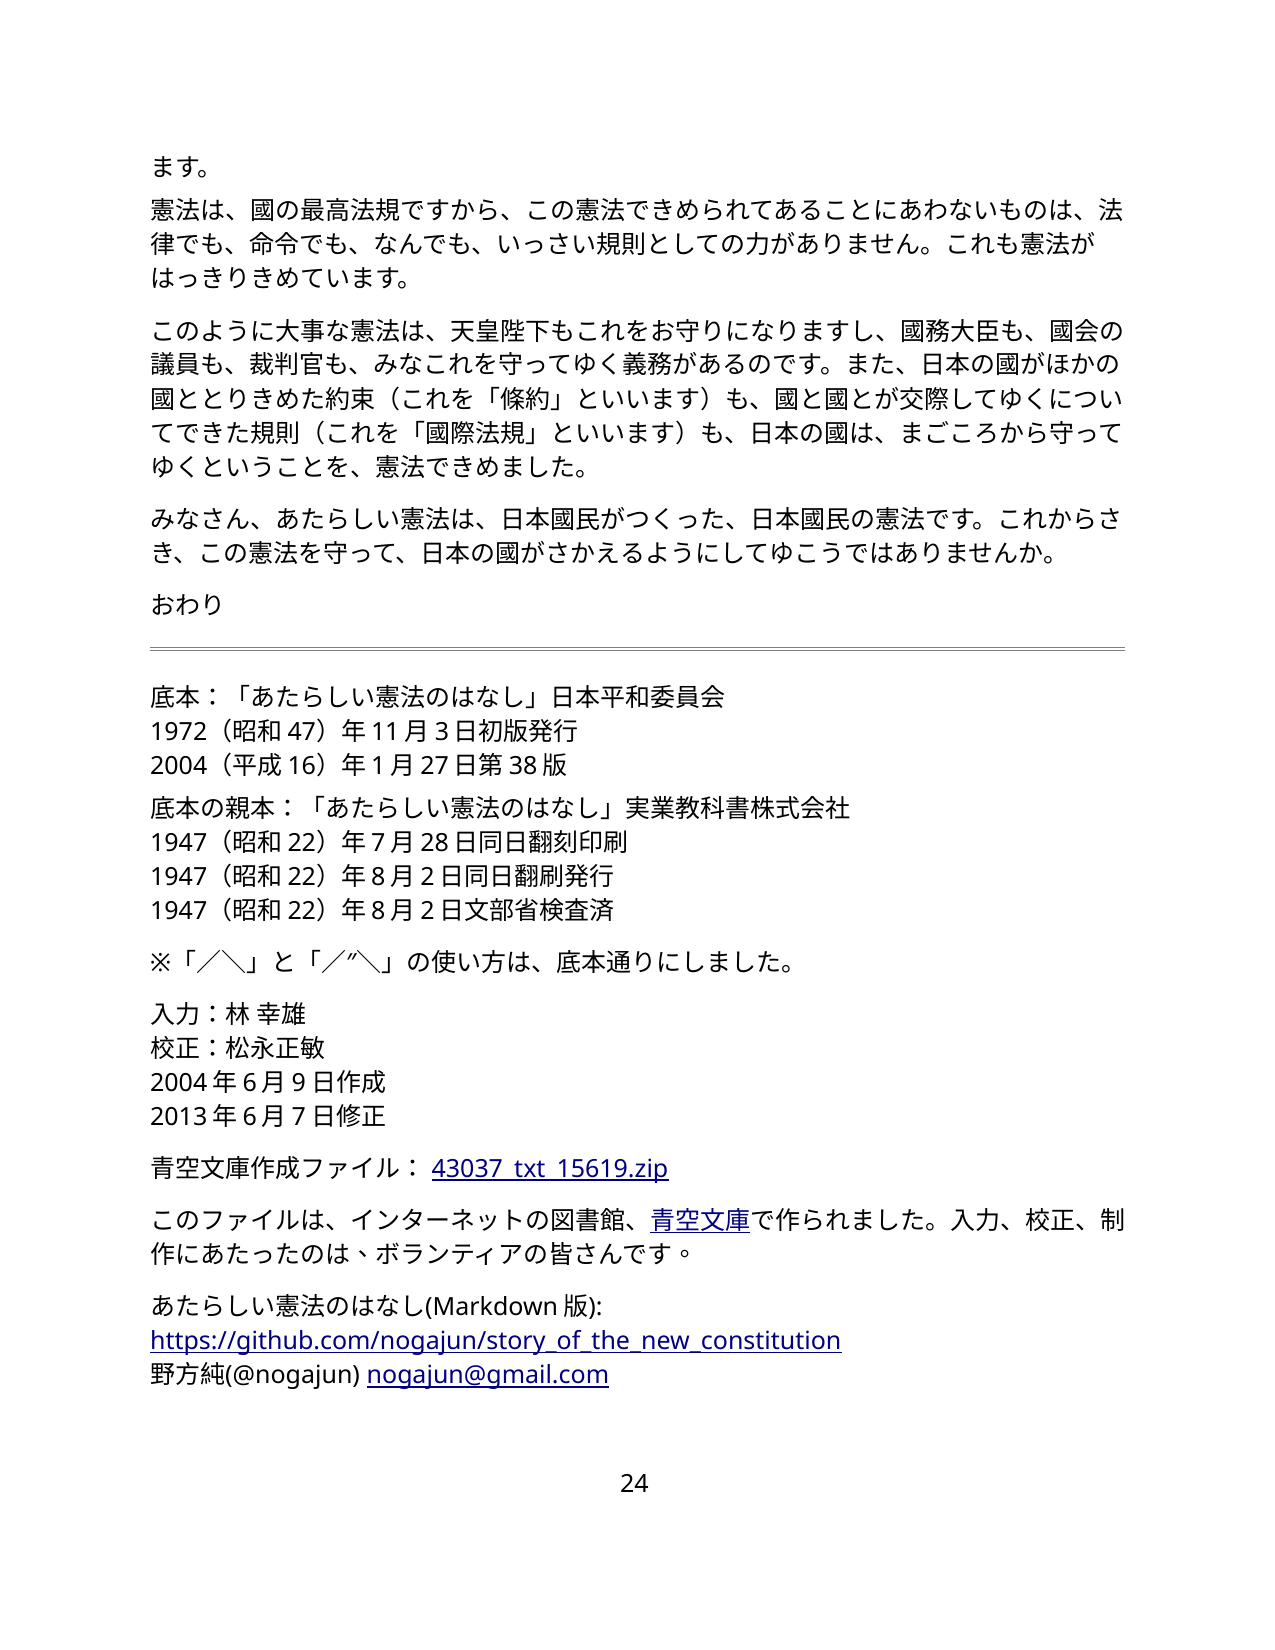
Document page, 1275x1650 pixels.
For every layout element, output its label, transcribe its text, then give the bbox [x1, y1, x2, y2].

text このファイルは、インターネットの図書館、青空文庫で作られました。入力、校正、制作にあたったのは、ボランティアの皆さんです。 [150, 1203, 1125, 1271]
text 底本の親本：「あたらしい憲法のはなし」実業教科書株式会社 1947（昭和22）年7月28日同日翻刻印刷 1947（昭和22）年8月2日同日翻刷発行 1947（昭和22）年8月2日文部省検査済 [150, 790, 1125, 927]
text 底本：「あたらしい憲法のはなし」日本平和委員会 1972（昭和47）年11月3日初版発行 2004（平成16）年1月27日第38版 [150, 679, 1125, 781]
text おわり [150, 587, 1125, 621]
text 青空文庫作成ファイル： 43037_txt_15619.zip [150, 1151, 1125, 1185]
text 憲法は、國の最高法規ですから、この憲法できめられてあることにあわないものは、法律でも、命令でも、なんでも、いっさい規則としての力がありません。これも憲法がはっきりきめています。 [150, 193, 1125, 295]
text あたらしい憲法のはなし(Markdown版): https://github.com/nogajun/story_of_the_new_constitution 野方純(@nogajun) nogajun@gmail.com [150, 1289, 1125, 1391]
text ※「／＼」と「／″＼」の使い方は、底本通りにしました。 [150, 944, 1125, 979]
text 入力：林 幸雄 校正：松永正敏 2004年6月9日作成 2013年6月7日修正 [150, 997, 1125, 1133]
text ます。 [150, 150, 1125, 184]
text みなさん、あたらしい憲法は、日本國民がつくった、日本國民の憲法です。これからさき、この憲法を守って、日本の國がさかえるようにしてゆこうではありませんか。 [150, 501, 1125, 569]
text このように大事な憲法は、天皇陛下もこれをお守りになりますし、國務大臣も、國会の議員も、裁判官も、みなこれを守ってゆく義務があるのです。また、日本の國がほかの國ととりきめた約束（これを「條約」といいます）も、國と國とが交際してゆくについてできた規則（これを「國際法規」といいます）も、日本の國は、まごころから守ってゆくということを、憲法できめました。 [150, 313, 1125, 483]
